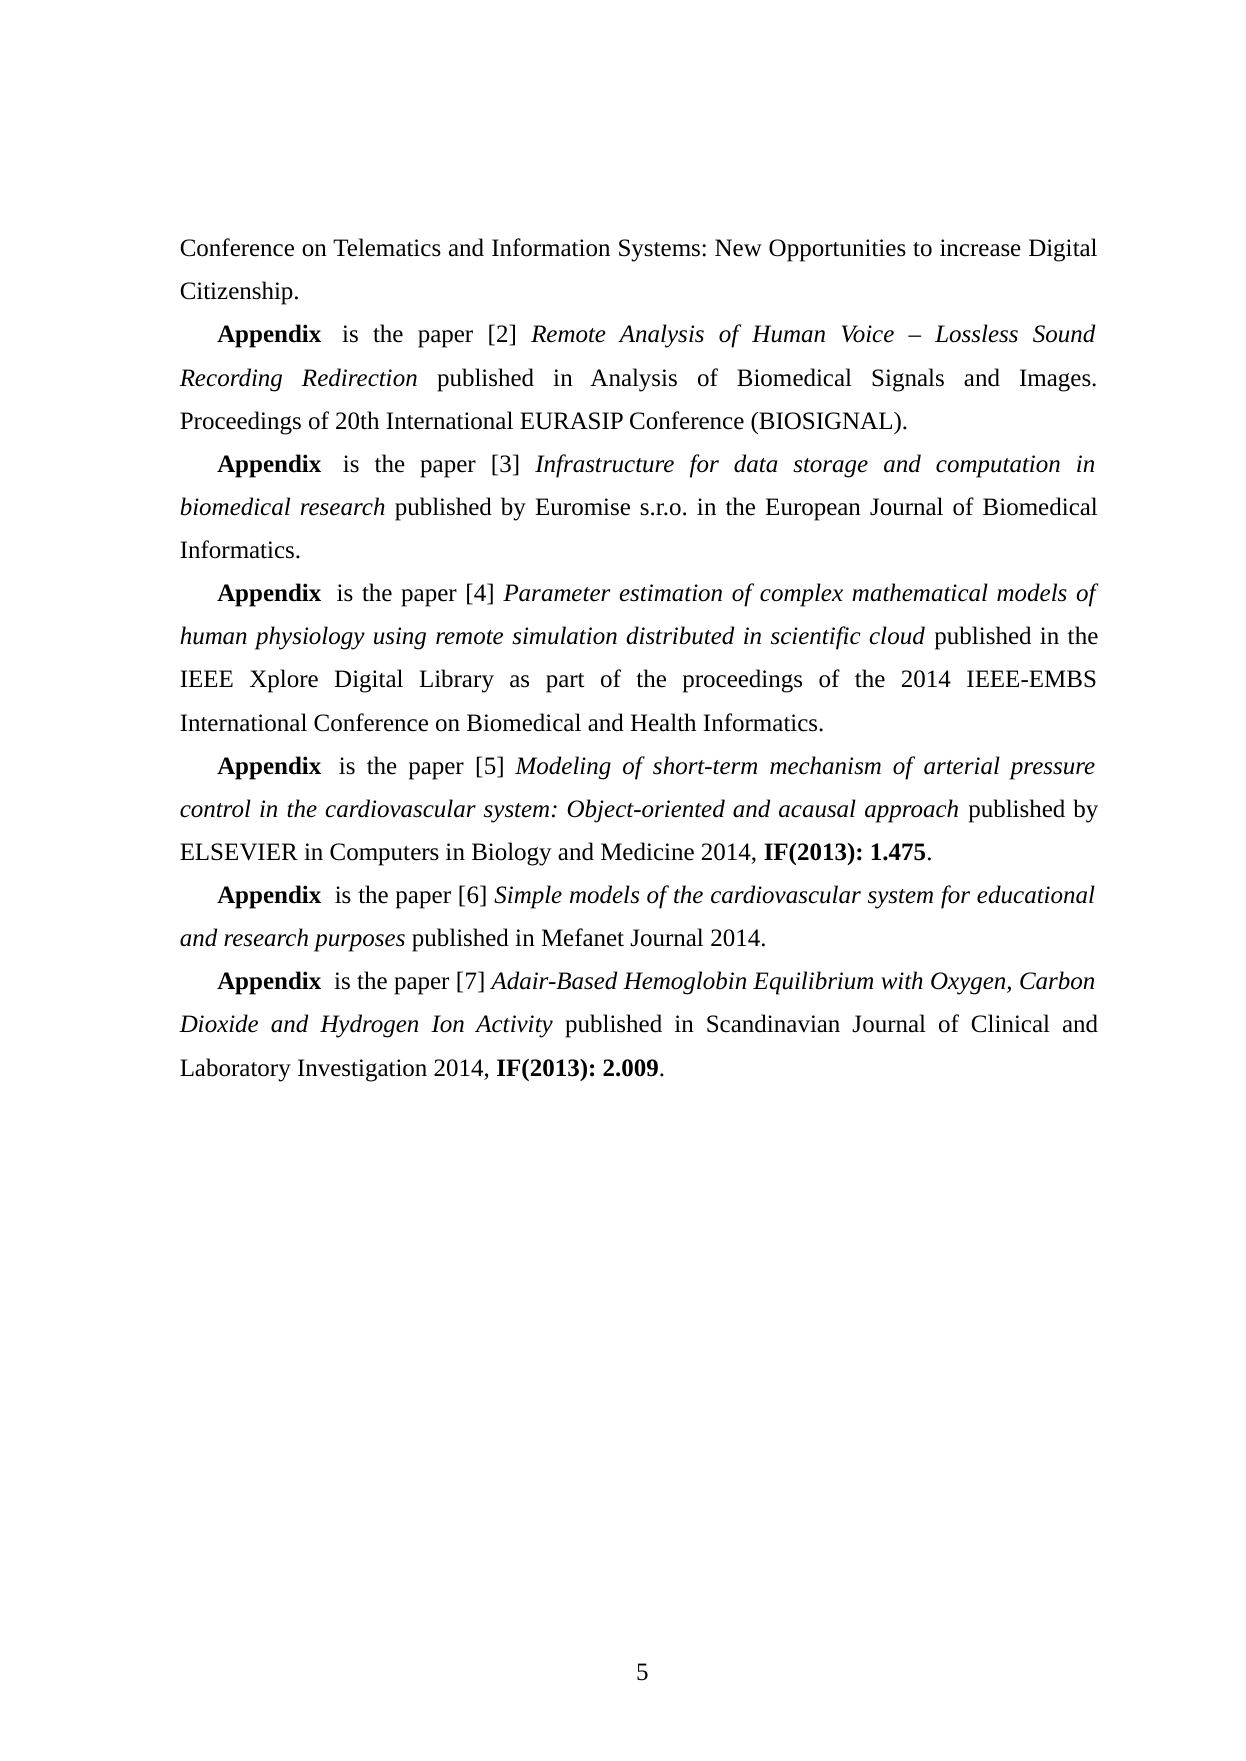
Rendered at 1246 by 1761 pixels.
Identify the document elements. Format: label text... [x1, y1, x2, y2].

text Conference on Telematics and Information Systems: New Opportunities to increase Digital Citizenship. [179, 233, 1098, 305]
text Appendix is the paper [5] Modeling of short-term mechanism of arterial pressure control in the cardiovascular system: Object-oriented and acausal approach published by ELSEVIER in Computers in Biology and Medicine 2014, IF(2013): 1.475. [179, 751, 1098, 866]
text Appendix is the paper [7] Adair-Based Hemoglobin Equilibrium with Oxygen, Carbon Dioxide and Hydrogen Ion Activity published in Scandinavian Journal of Clinical and Laboratory Investigation 2014, IF(2013): 2.009. [179, 966, 1098, 1081]
text Appendix is the paper [4] Parameter estimation of complex mathematical models of human physiology using remote simulation distributed in scientific cloud published in the IEEE Xplore Digital Library as part of the proceedings of the 2014 IEEE-EMBS International Conference on Biomedical and Health Informatics. [179, 578, 1098, 736]
text Appendix is the paper [3] Infrastructure for data storage and computation in biomedical research published by Euromise s.r.o. in the European Journal of Biomedical Informatics. [179, 449, 1098, 564]
text Appendix is the paper [2] Remote Analysis of Human Voice – Lossless Sound Recording Redirection published in Analysis of Biomedical Signals and Images. Proceedings of 20th International EURASIP Conference (BIOSIGNAL). [179, 319, 1098, 434]
text Appendix is the paper [6] Simple models of the cardiovascular system for educational and research purposes published in Mefanet Journal 2014. [179, 880, 1098, 952]
